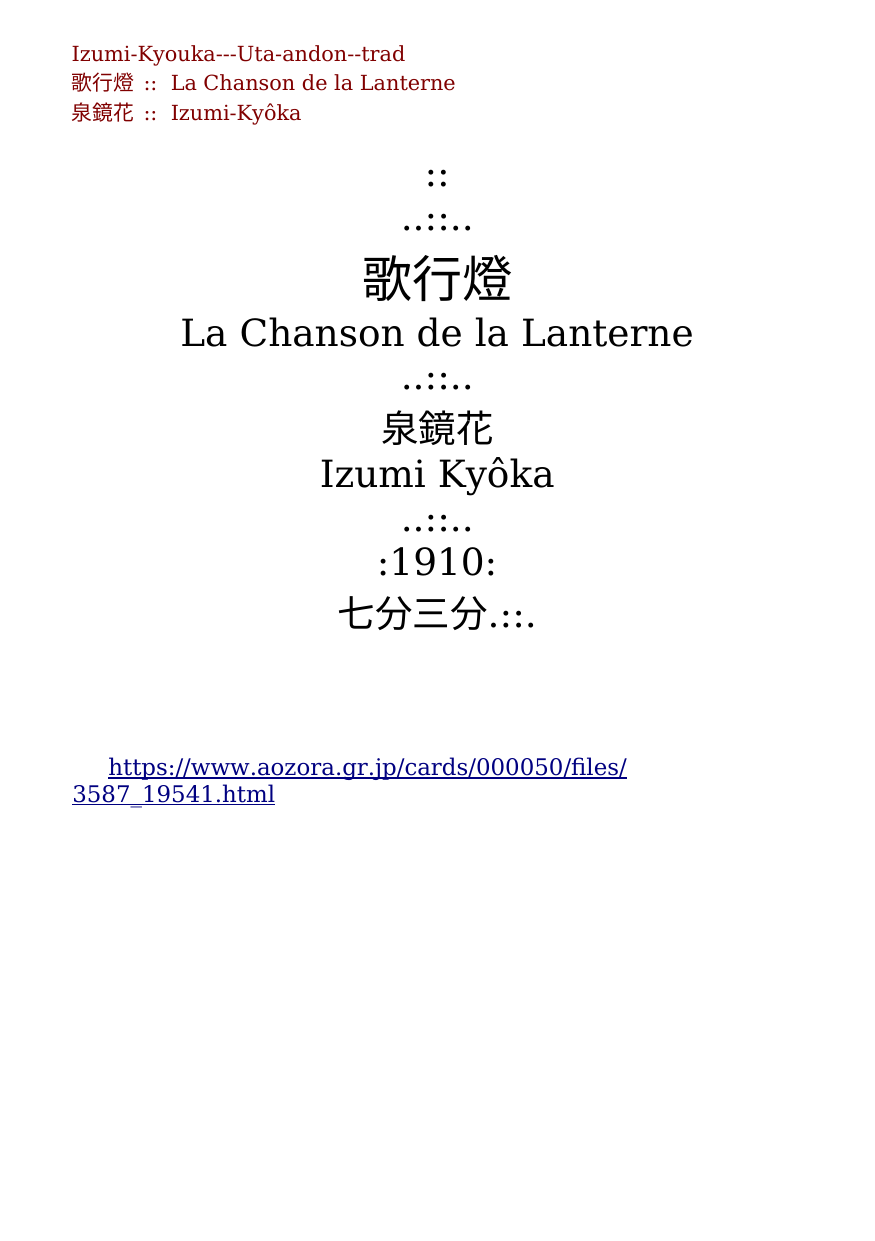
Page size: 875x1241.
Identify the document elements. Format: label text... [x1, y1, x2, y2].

text 歌行燈 :: La Chanson de la Lanterne [71, 66, 803, 96]
subtitle :: ..::.. 歌行燈 La Chanson de la Lanterne ..::.. 泉鏡花 Izumi Kyôka ..::.. :1910: 七分三分.::. [36, 152, 838, 638]
text https://www.aozora.gr.jp/cards/000050/files/3587_19541.html [72, 754, 802, 808]
text Izumi-Kyouka---Uta-andon--trad [71, 42, 803, 66]
text 泉鏡花 :: Izumi-Kyôka [71, 96, 803, 127]
